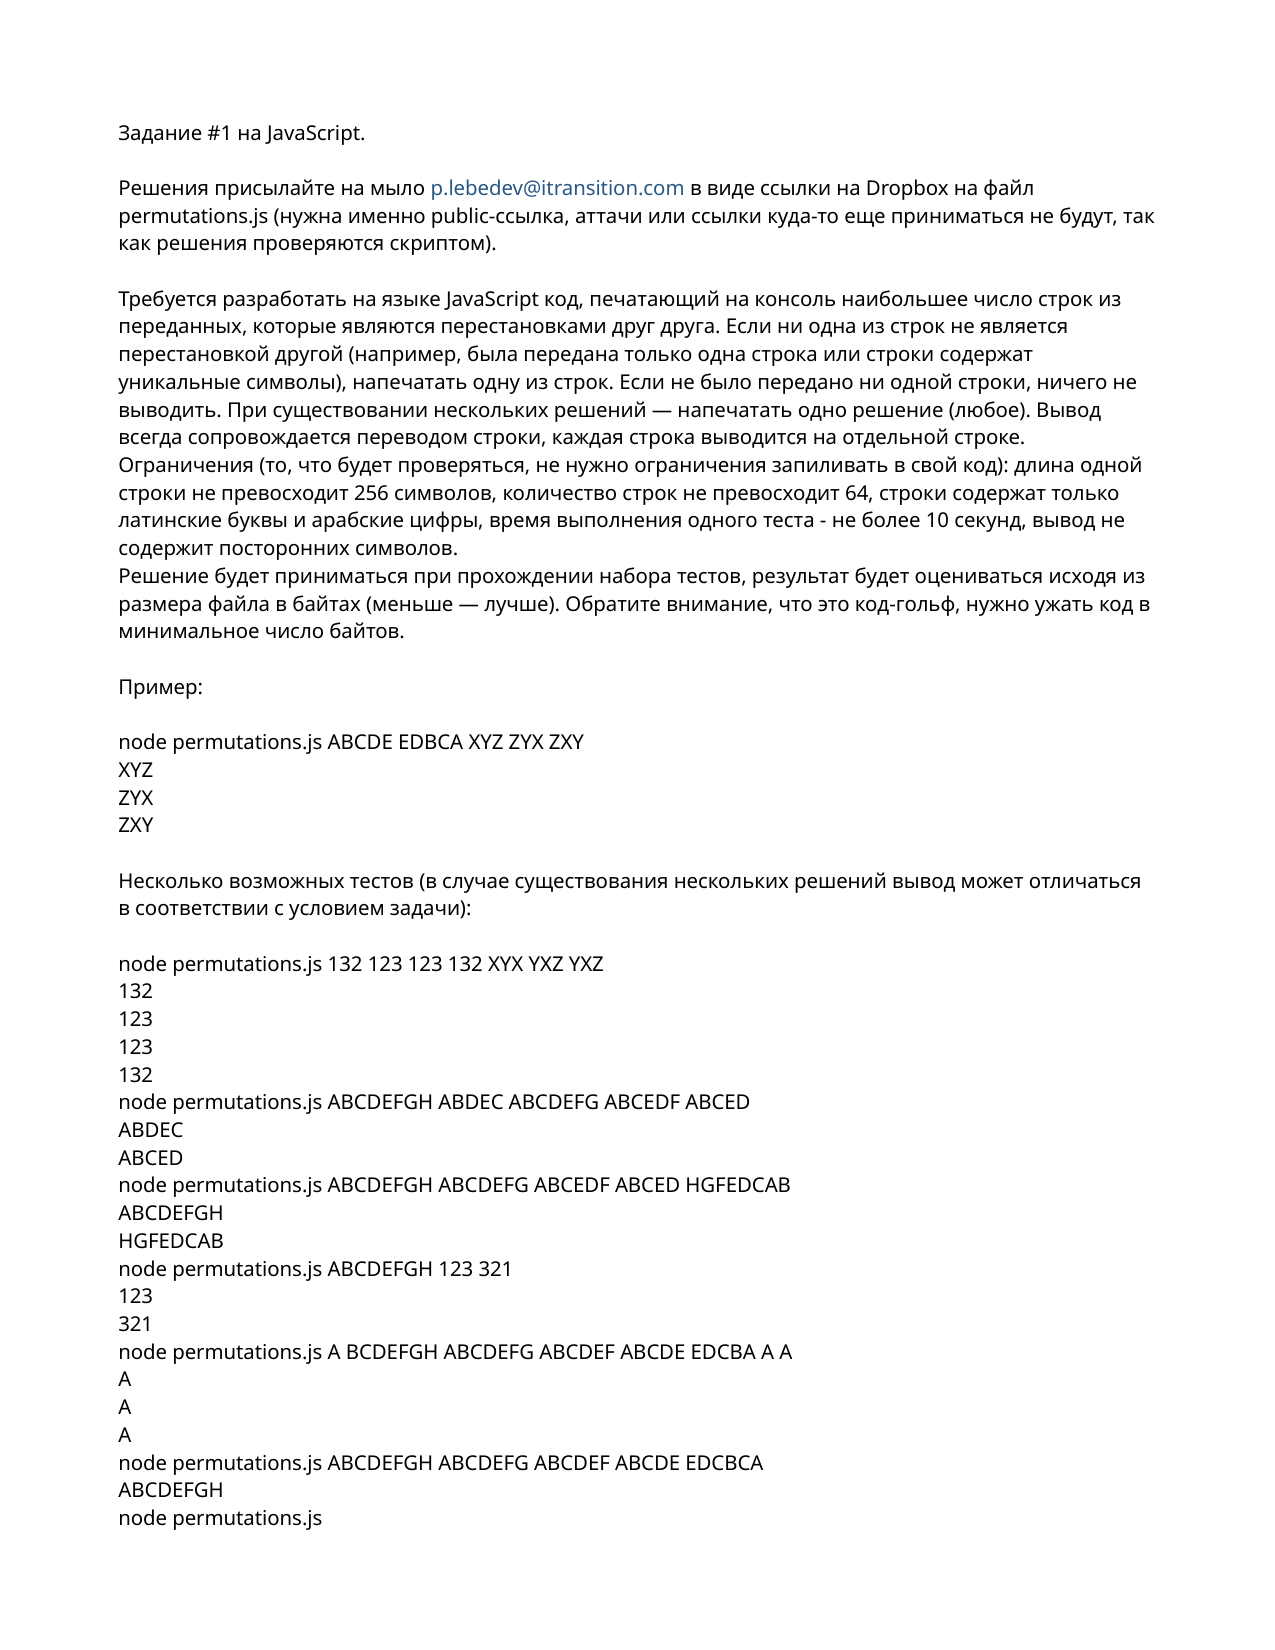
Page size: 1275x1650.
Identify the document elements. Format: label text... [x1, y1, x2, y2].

text Задание #1 на JavaScript. Решения присылайте на мыло p.lebedev@itransition.com в виде ссылки на Dropbox на файл permutations.js (нужна именно public-ссылка, аттачи или ссылки куда-то еще приниматься не будут, так как решения проверяются скриптом). Требуется разработать на языке JavaScript код, печатающий на консоль наибольшее число строк из переданных, которые являются перестановками друг друга. Если ни одна из строк не является перестановкой другой (например, была передана только одна строка или строки содержат уникальные символы), напечатать одну из строк. Если не было передано ни одной строки, ничего не выводить. При существовании нескольких решений — напечатать одно решение (любое). Вывод всегда сопровождается переводом строки, каждая строка выводится на отдельной строке. Ограничения (то, что будет проверяться, не нужно ограничения запиливать в свой код): длина одной строки не превосходит 256 символов, количество строк не превосходит 64, строки содержат только латинские буквы и арабские цифры, время выполнения одного теста - не более 10 секунд, вывод не содержит посторонних символов. Решение будет приниматься при прохождении набора тестов, результат будет оцениваться исходя из размера файла в байтах (меньше — лучше). Обратите внимание, что это код-гольф, нужно ужать код в минимальное число байтов. Пример: node permutations.js ABCDE EDBCA XYZ ZYX ZXY XYZ ZYX ZXY Несколько возможных тестов (в случае существования нескольких решений вывод может отличаться в соответствии с условием задачи): node permutations.js 132 123 123 132 XYX YXZ YXZ 132 123 123 132 node permutations.js ABCDEFGH ABDEC ABCDEFG ABCEDF ABCED ABDEC ABCED node permutations.js ABCDEFGH ABCDEFG ABCEDF ABCED HGFEDCAB ABCDEFGH HGFEDCAB node permutations.js ABCDEFGH 123 321 123 321 node permutations.js A BCDEFGH ABCDEFG ABCDEF ABCDE EDCBA A A A A A node permutations.js ABCDEFGH ABCDEFG ABCDEF ABCDE EDCBCA ABCDEFGH node permutations.js [118, 118, 1157, 1531]
